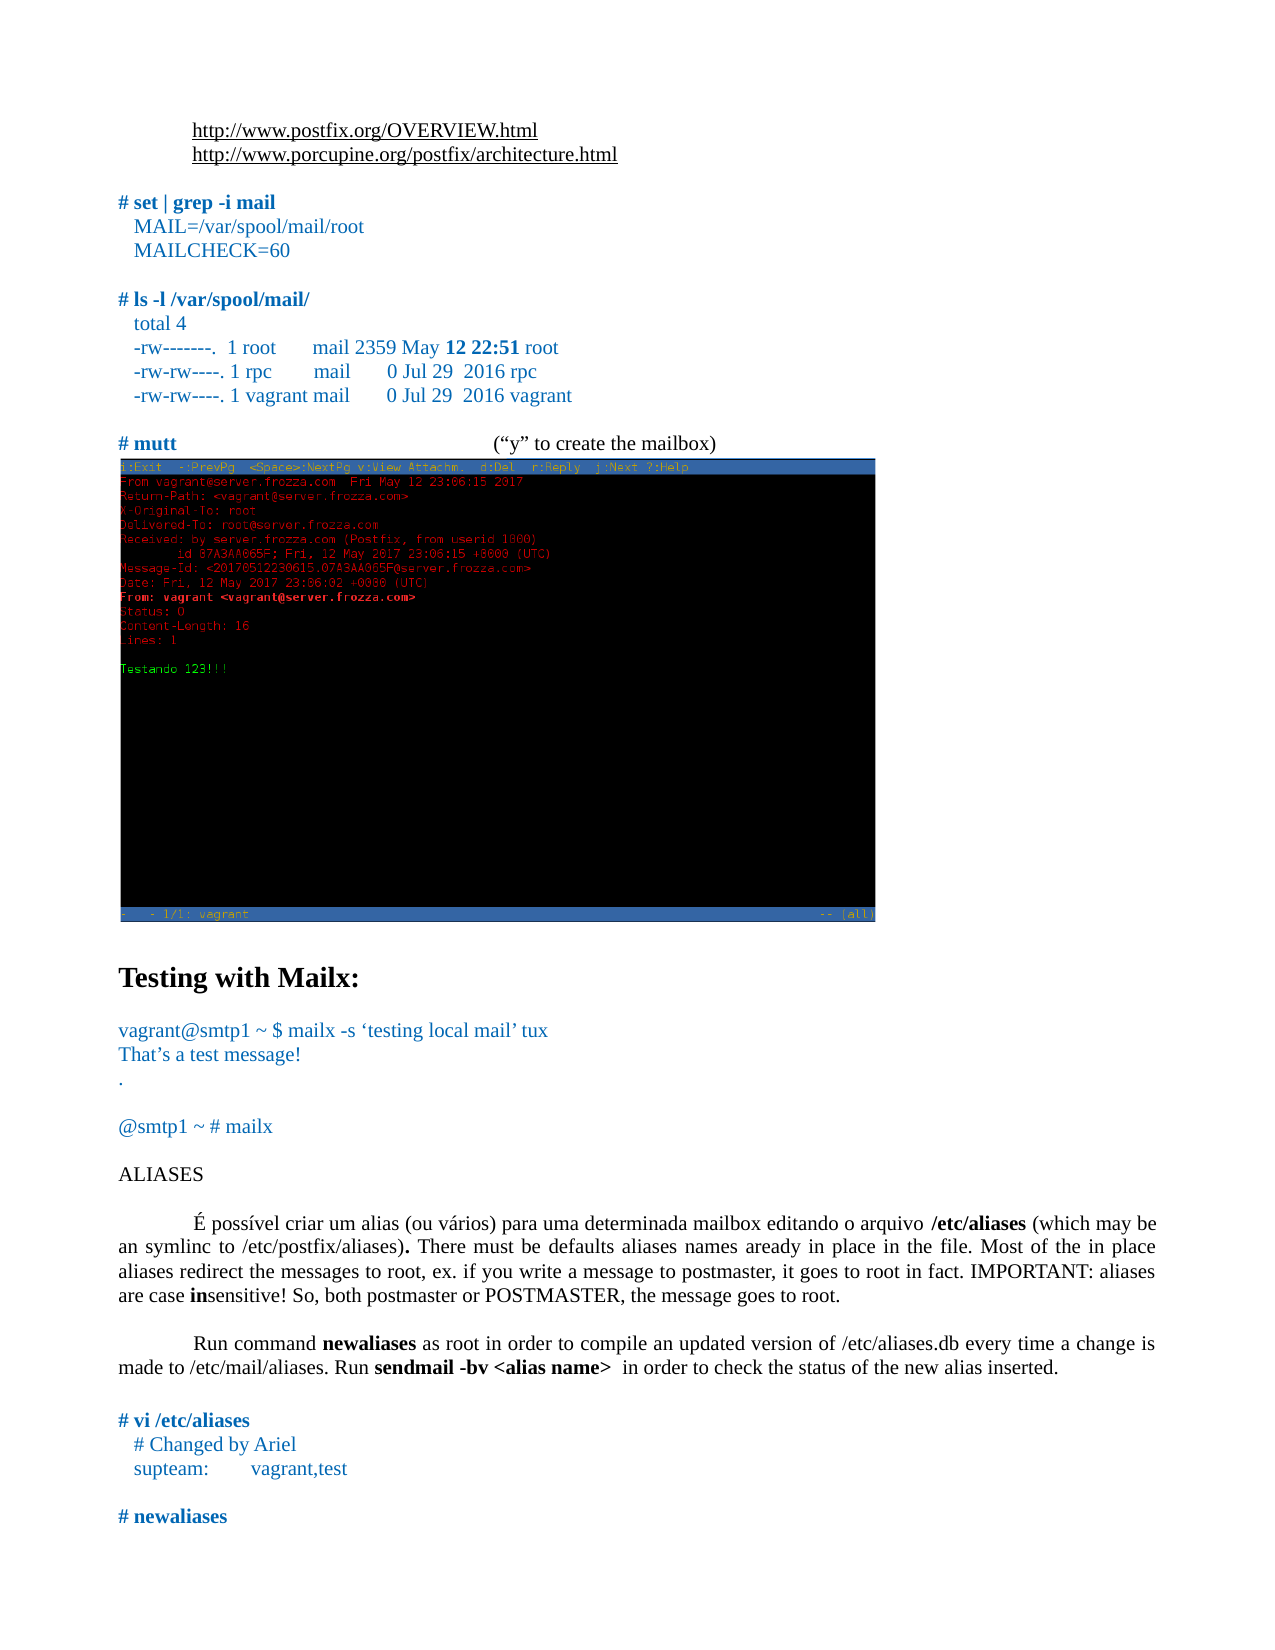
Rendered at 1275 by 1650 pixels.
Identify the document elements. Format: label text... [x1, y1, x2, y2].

text ALIASES [118, 1162, 1157, 1186]
text # Changed by Ariel [118, 1432, 1157, 1456]
text Run command newaliases as root in order to compile an updated version of /etc/aliases.db every time a change is made to /etc/mail/aliases. Run sendmail -bv <alias name> in order to check the status of the new alias inserted. [118, 1331, 1157, 1379]
text # ls -l /var/spool/mail/ [118, 287, 1157, 311]
text # vi /etc/aliases [118, 1408, 1157, 1432]
text -rw-------. 1 root mail 2359 May 12 22:51 root [118, 335, 1157, 359]
text http://www.porcupine.org/postfix/architecture.html [192, 142, 1157, 166]
text total 4 [118, 311, 1157, 335]
text # mutt (“y” to create the mailbox) [118, 431, 1157, 455]
text @smtp1 ~ # mailx [118, 1114, 1157, 1138]
text supteam: vagrant,test [118, 1456, 1157, 1480]
text . [118, 1066, 1157, 1090]
text É possível criar um alias (ou vários) para uma determinada mailbox editando o arquivo /etc/aliases (which may be an symlinc to /etc/postfix/aliases). There must be defaults aliases names aready in place in the file. Most of the in place aliases redirect the messages to root, ex. if you write a message to postmaster, it goes to root in fact. IMPORTANT: aliases are case insensitive! So, both postmaster or POSTMASTER, the message goes to root. [118, 1210, 1157, 1307]
text MAILCHECK=60 [118, 238, 1157, 262]
picture [120, 458, 876, 922]
text vagrant@smtp1 ~ $ mailx -s ‘testing local mail’ tux [118, 1018, 1157, 1042]
text MAIL=/var/spool/mail/root [118, 214, 1157, 238]
text # set | grep -i mail [118, 190, 1157, 214]
text -rw-rw----. 1 vagrant mail 0 Jul 29 2016 vagrant [118, 383, 1157, 407]
text http://www.postfix.org/OVERVIEW.html [192, 118, 1157, 142]
text That’s a test message! [118, 1042, 1157, 1066]
text -rw-rw----. 1 rpc mail 0 Jul 29 2016 rpc [118, 359, 1157, 383]
text Testing with Mailx: [118, 960, 1157, 994]
text # newaliases [118, 1504, 1157, 1528]
